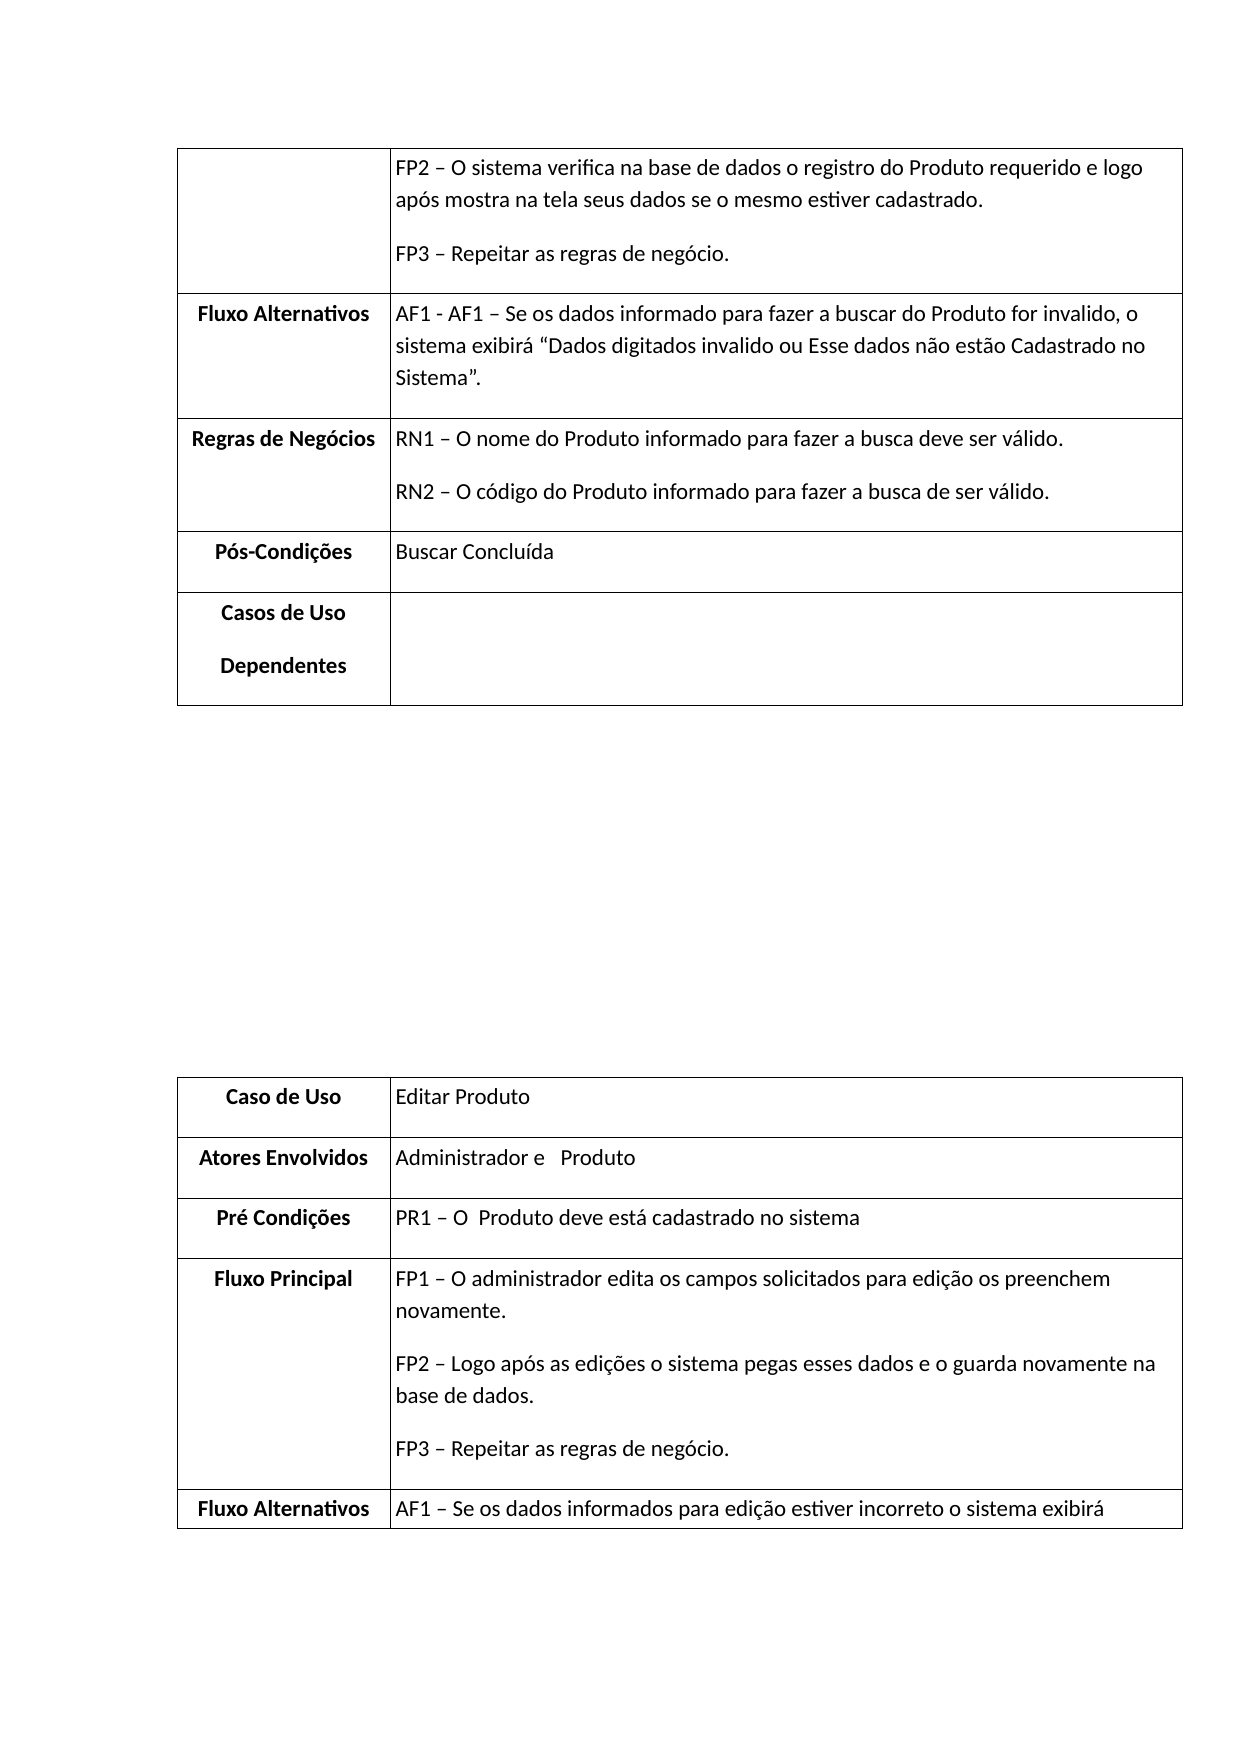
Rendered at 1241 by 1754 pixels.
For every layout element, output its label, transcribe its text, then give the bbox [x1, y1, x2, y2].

table_cell Pós-Condições [178, 532, 390, 592]
table_cell Administrador e Produto [391, 1138, 1182, 1197]
table_cell FP2 – O sistema verifica na base de dados o registro do Produto requerido e logo após mostra na tela seus dados se o mesmo estiver cadastrado. FP3 – Repeitar as regras de negócio. [391, 149, 1182, 293]
table_cell Atores Envolvidos [178, 1138, 390, 1197]
table_cell FP1 – O administrador edita os campos solicitados para edição os preenchem novamente. FP2 – Logo após as edições o sistema pegas esses dados e o guarda novamente na base de dados. FP3 – Repeitar as regras de negócio. [391, 1259, 1182, 1489]
table_cell Casos de Uso Dependentes [178, 593, 390, 705]
table_cell PR1 – O Produto deve está cadastrado no sistema [391, 1199, 1182, 1258]
table_cell [178, 149, 390, 293]
table_cell Fluxo Alternativos [178, 294, 390, 418]
table_cell Regras de Negócios [178, 419, 390, 531]
table_cell Fluxo Principal [178, 1259, 390, 1489]
table_cell Pré Condições [178, 1199, 390, 1258]
table_cell RN1 – O nome do Produto informado para fazer a busca deve ser válido. RN2 – O código do Produto informado para fazer a busca de ser válido. [391, 419, 1182, 531]
table_cell AF1 - AF1 – Se os dados informado para fazer a buscar do Produto for invalido, o sistema exibirá “Dados digitados invalido ou Esse dados não estão Cadastrado no Sistema”. [391, 294, 1182, 418]
table_cell Buscar Concluída [391, 532, 1182, 592]
table_header Editar Produto [391, 1078, 1182, 1137]
table_cell Fluxo Alternativos [178, 1490, 390, 1528]
table_cell [391, 593, 1182, 705]
table_header Caso de Uso [178, 1078, 390, 1137]
table_cell AF1 – Se os dados informados para edição estiver incorreto o sistema exibirá [391, 1490, 1182, 1528]
